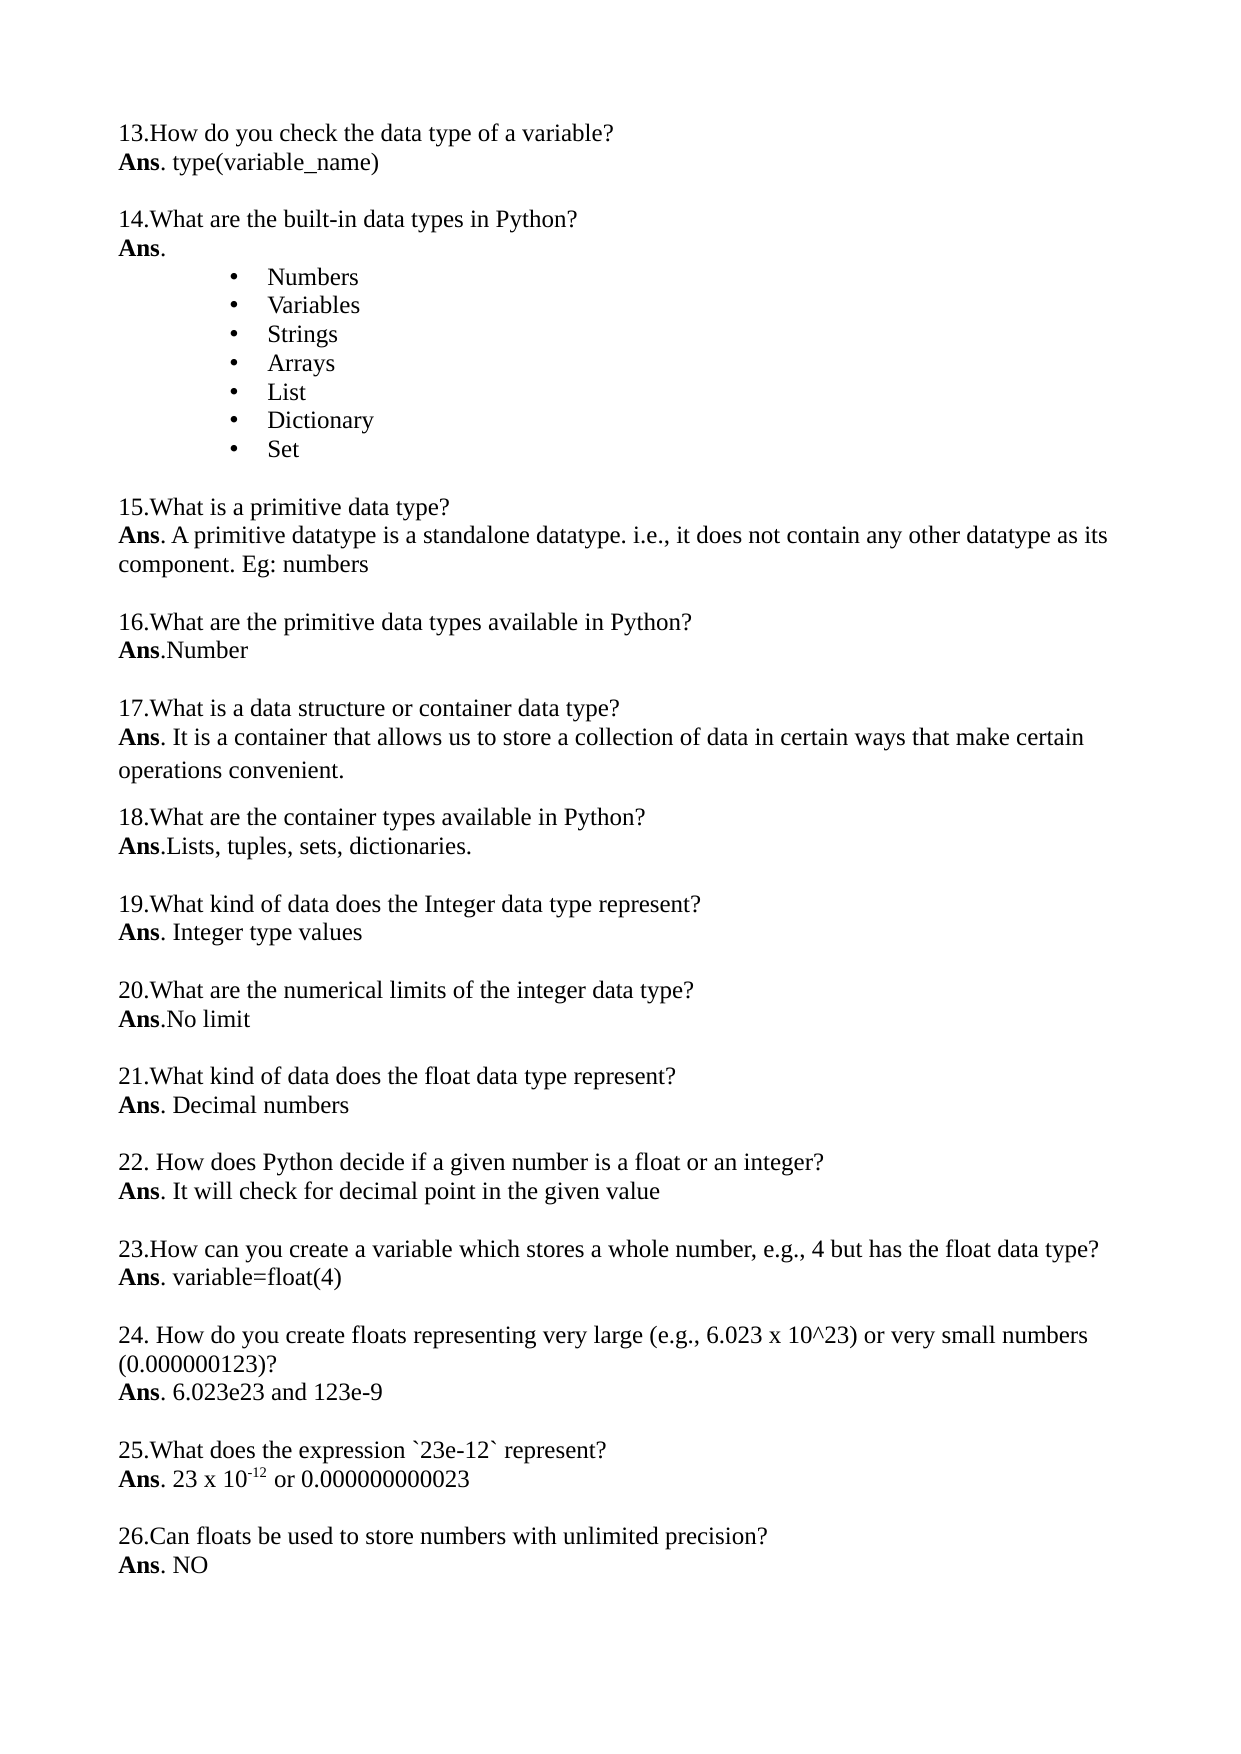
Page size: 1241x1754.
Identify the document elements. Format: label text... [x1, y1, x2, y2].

text Ans. variable=float(4) [118, 1262, 1122, 1291]
text 13.How do you check the data type of a variable? [118, 118, 1122, 147]
list Set [229, 434, 1122, 463]
text Ans. Decimal numbers [118, 1090, 1122, 1119]
text Ans. 6.023e23 and 123e-9 [118, 1377, 1122, 1406]
text 25.What does the expression `23e-12` represent? [118, 1435, 1122, 1464]
list List [229, 377, 1122, 406]
text 16.What are the primitive data types available in Python? [118, 607, 1122, 636]
text Ans. NO [118, 1550, 1122, 1579]
text Ans. A primitive datatype is a standalone datatype. i.e., it does not contain any other datatype as its component. Eg: numbers [118, 521, 1122, 578]
list Arrays [229, 348, 1122, 377]
text 20.What are the numerical limits of the integer data type? [118, 975, 1122, 1004]
text 26.Can floats be used to store numbers with unlimited precision? [118, 1521, 1122, 1550]
list Numbers [229, 262, 1122, 291]
text 24. How do you create floats representing very large (e.g., 6.023 x 10^23) or very small numbers (0.000000123)? [118, 1320, 1122, 1377]
text 19.What kind of data does the Integer data type represent? [118, 889, 1122, 917]
text 15.What is a primitive data type? [118, 492, 1122, 521]
list Variables [229, 291, 1122, 319]
text Ans. It will check for decimal point in the given value [118, 1176, 1122, 1205]
text Ans. Integer type values [118, 917, 1122, 946]
list Dictionary [229, 406, 1122, 434]
text 23.How can you create a variable which stores a whole number, e.g., 4 but has the float data type? [118, 1234, 1122, 1262]
text Ans. It is a container that allows us to store a collection of data in certain ways that make certain operations convenient. [118, 722, 1122, 784]
text Ans.Number [118, 636, 1122, 664]
text 22. How does Python decide if a given number is a float or an integer? [118, 1147, 1122, 1176]
list Strings [229, 319, 1122, 348]
text Ans. type(variable_name) [118, 147, 1122, 176]
text Ans.Lists, tuples, sets, dictionaries. [118, 831, 1122, 860]
text 18.What are the container types available in Python? [118, 802, 1122, 831]
text Ans. [118, 233, 1122, 262]
text 14.What are the built-in data types in Python? [118, 204, 1122, 233]
text 21.What kind of data does the float data type represent? [118, 1061, 1122, 1090]
text Ans. 23 x 10-12 or 0.000000000023 [118, 1464, 1122, 1492]
text 17.What is a data structure or container data type? [118, 693, 1122, 722]
text Ans.No limit [118, 1004, 1122, 1032]
